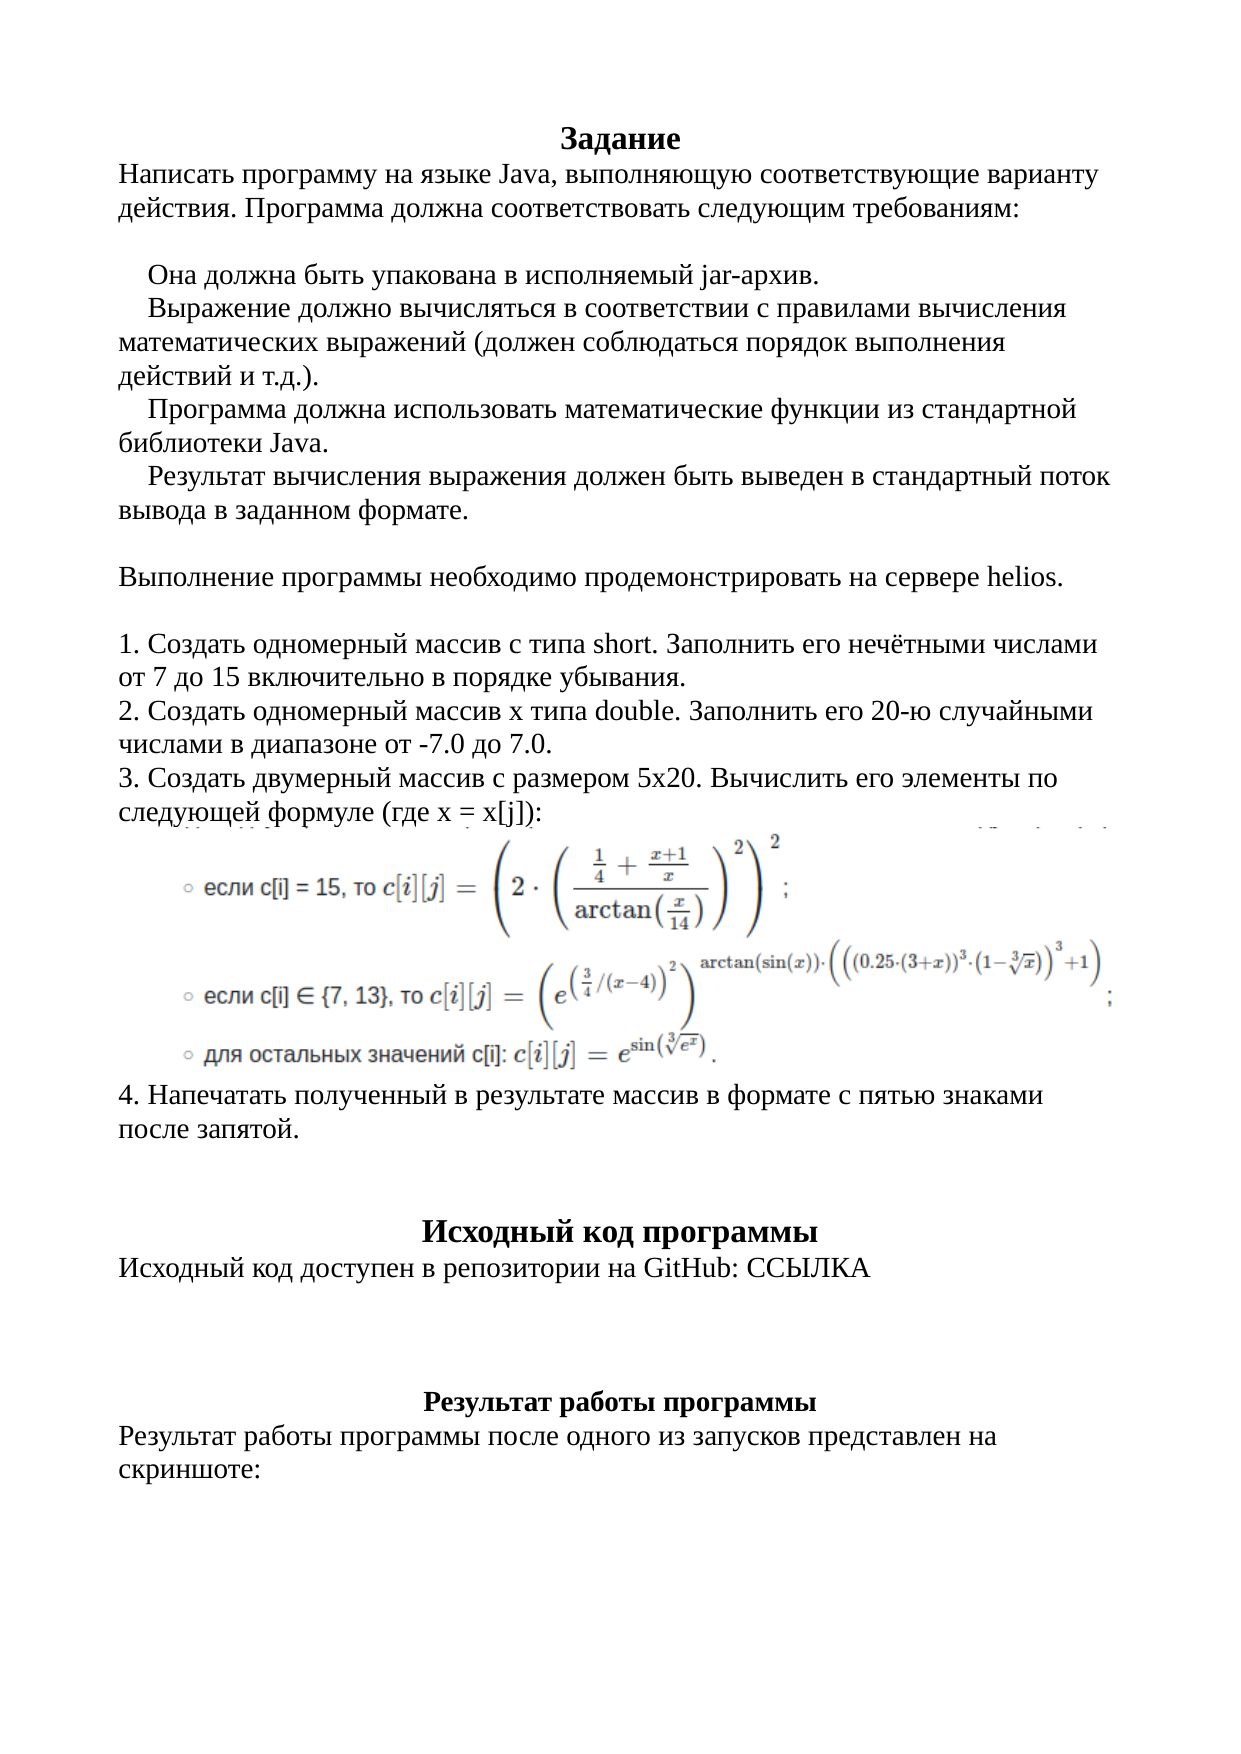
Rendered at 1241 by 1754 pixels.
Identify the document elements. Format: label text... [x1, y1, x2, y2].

text Исходный код программы [118, 1212, 1122, 1250]
picture [118, 827, 1123, 1078]
text Написать программу на языке Java, выполняющую соответствующие варианту действия. Программа должна соответствовать следующим требованиям: [118, 156, 1122, 223]
text Выражение должно вычисляться в соответствии с правилами вычисления математических выражений (должен соблюдаться порядок выполнения действий и т.д.). [118, 291, 1122, 391]
text Результат вычисления выражения должен быть выведен в стандартный поток вывода в заданном формате. [118, 458, 1122, 525]
text Результат работы программы после одного из запусков представлен на скриншоте: [118, 1418, 1122, 1485]
text 3. Создать двумерный массив c размером 5x20. Вычислить его элементы по следующей формуле (где x = x[j]): [118, 760, 1122, 827]
text Задание [118, 118, 1122, 156]
text 1. Создать одномерный массив c типа short. Заполнить его нечётными числами от 7 до 15 включительно в порядке убывания. [118, 626, 1122, 693]
text Она должна быть упакована в исполняемый jar-архив. [118, 257, 1122, 291]
text Результат работы программы [118, 1384, 1122, 1418]
text 2. Создать одномерный массив x типа double. Заполнить его 20-ю случайными числами в диапазоне от -7.0 до 7.0. [118, 693, 1122, 760]
text Выполнение программы необходимо продемонстрировать на сервере helios. [118, 559, 1122, 592]
text 4. Напечатать полученный в результате массив в формате с пятью знаками после запятой. [118, 1078, 1122, 1144]
text Программа должна использовать математические функции из стандартной библиотеки Java. [118, 391, 1122, 458]
text Исходный код доступен в репозитории на GitHub: ССЫЛКА [118, 1250, 1122, 1283]
